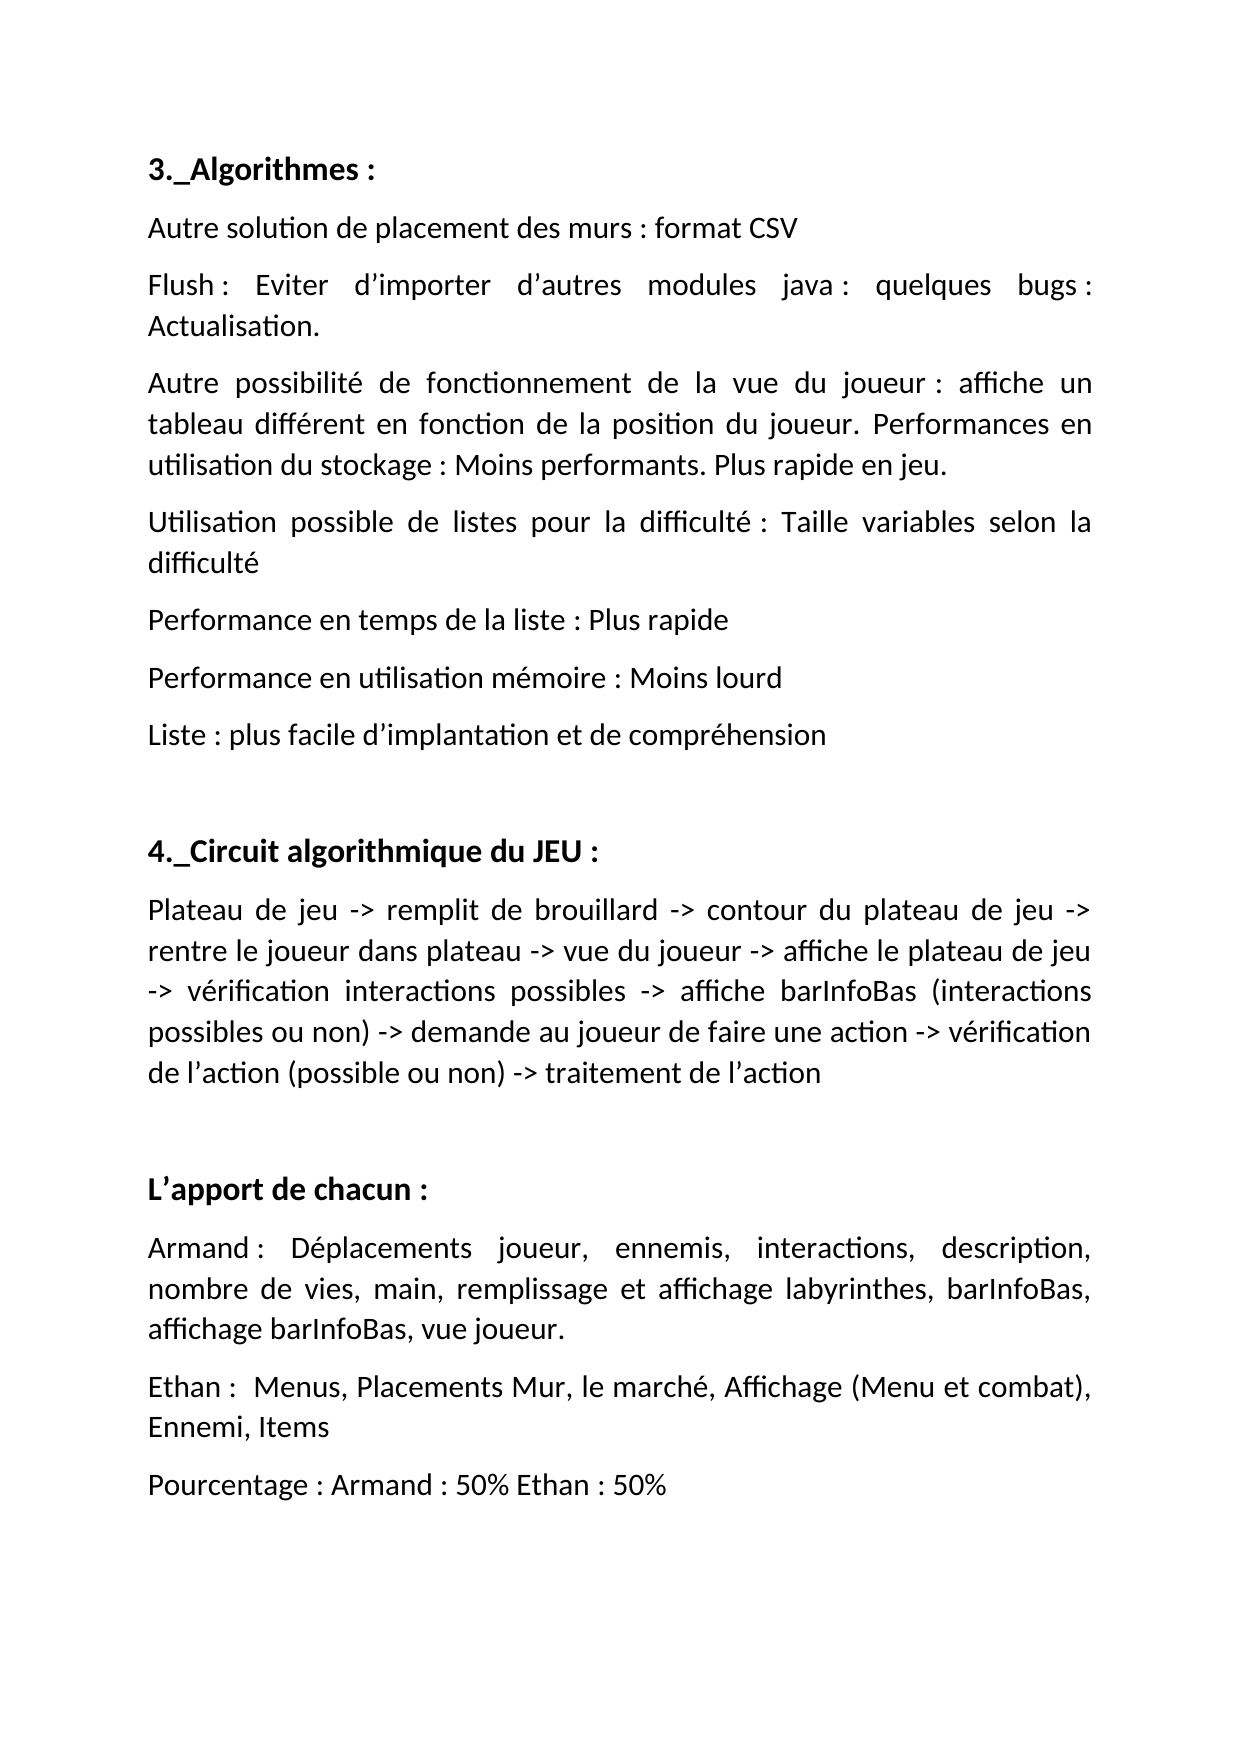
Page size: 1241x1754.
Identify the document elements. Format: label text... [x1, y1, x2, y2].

text Utilisation possible de listes pour la difficulté : Taille variables selon la difficulté [148, 502, 1093, 581]
text L’apport de chacun : [148, 1168, 1093, 1208]
text Ethan : Menus, Placements Mur, le marché, Affichage (Menu et combat), Ennemi, Items [148, 1367, 1093, 1446]
text Liste : plus facile d’implantation et de compréhension [148, 715, 1093, 753]
text Flush : Eviter d’importer d’autres modules java : quelques bugs : Actualisation. [148, 265, 1093, 344]
text Pourcentage : Armand : 50% Ethan : 50% [148, 1465, 1093, 1503]
text 3._Algorithmes : [148, 148, 1093, 188]
text 4._Circuit algorithmique du JEU : [148, 830, 1093, 871]
text Performance en temps de la liste : Plus rapide [148, 600, 1093, 638]
text Autre solution de placement des murs : format CSV [148, 208, 1093, 246]
text Plateau de jeu -> remplit de brouillard -> contour du plateau de jeu -> rentre le joueur dans plateau -> vue du joueur -> affiche le plateau de jeu -> vérification interactions possibles -> affiche barInfoBas (interactions possibles ou non) -> demande au joueur de faire une action -> vérification de l’action (possible ou non) -> traitement de l’action [148, 890, 1093, 1091]
text Armand : Déplacements joueur, ennemis, interactions, description, nombre de vies, main, remplissage et affichage labyrinthes, barInfoBas, affichage barInfoBas, vue joueur. [148, 1228, 1093, 1348]
text Performance en utilisation mémoire : Moins lourd [148, 658, 1093, 696]
text Autre possibilité de fonctionnement de la vue du joueur : affiche un tableau différent en fonction de la position du joueur. Performances en utilisation du stockage : Moins performants. Plus rapide en jeu. [148, 363, 1093, 483]
